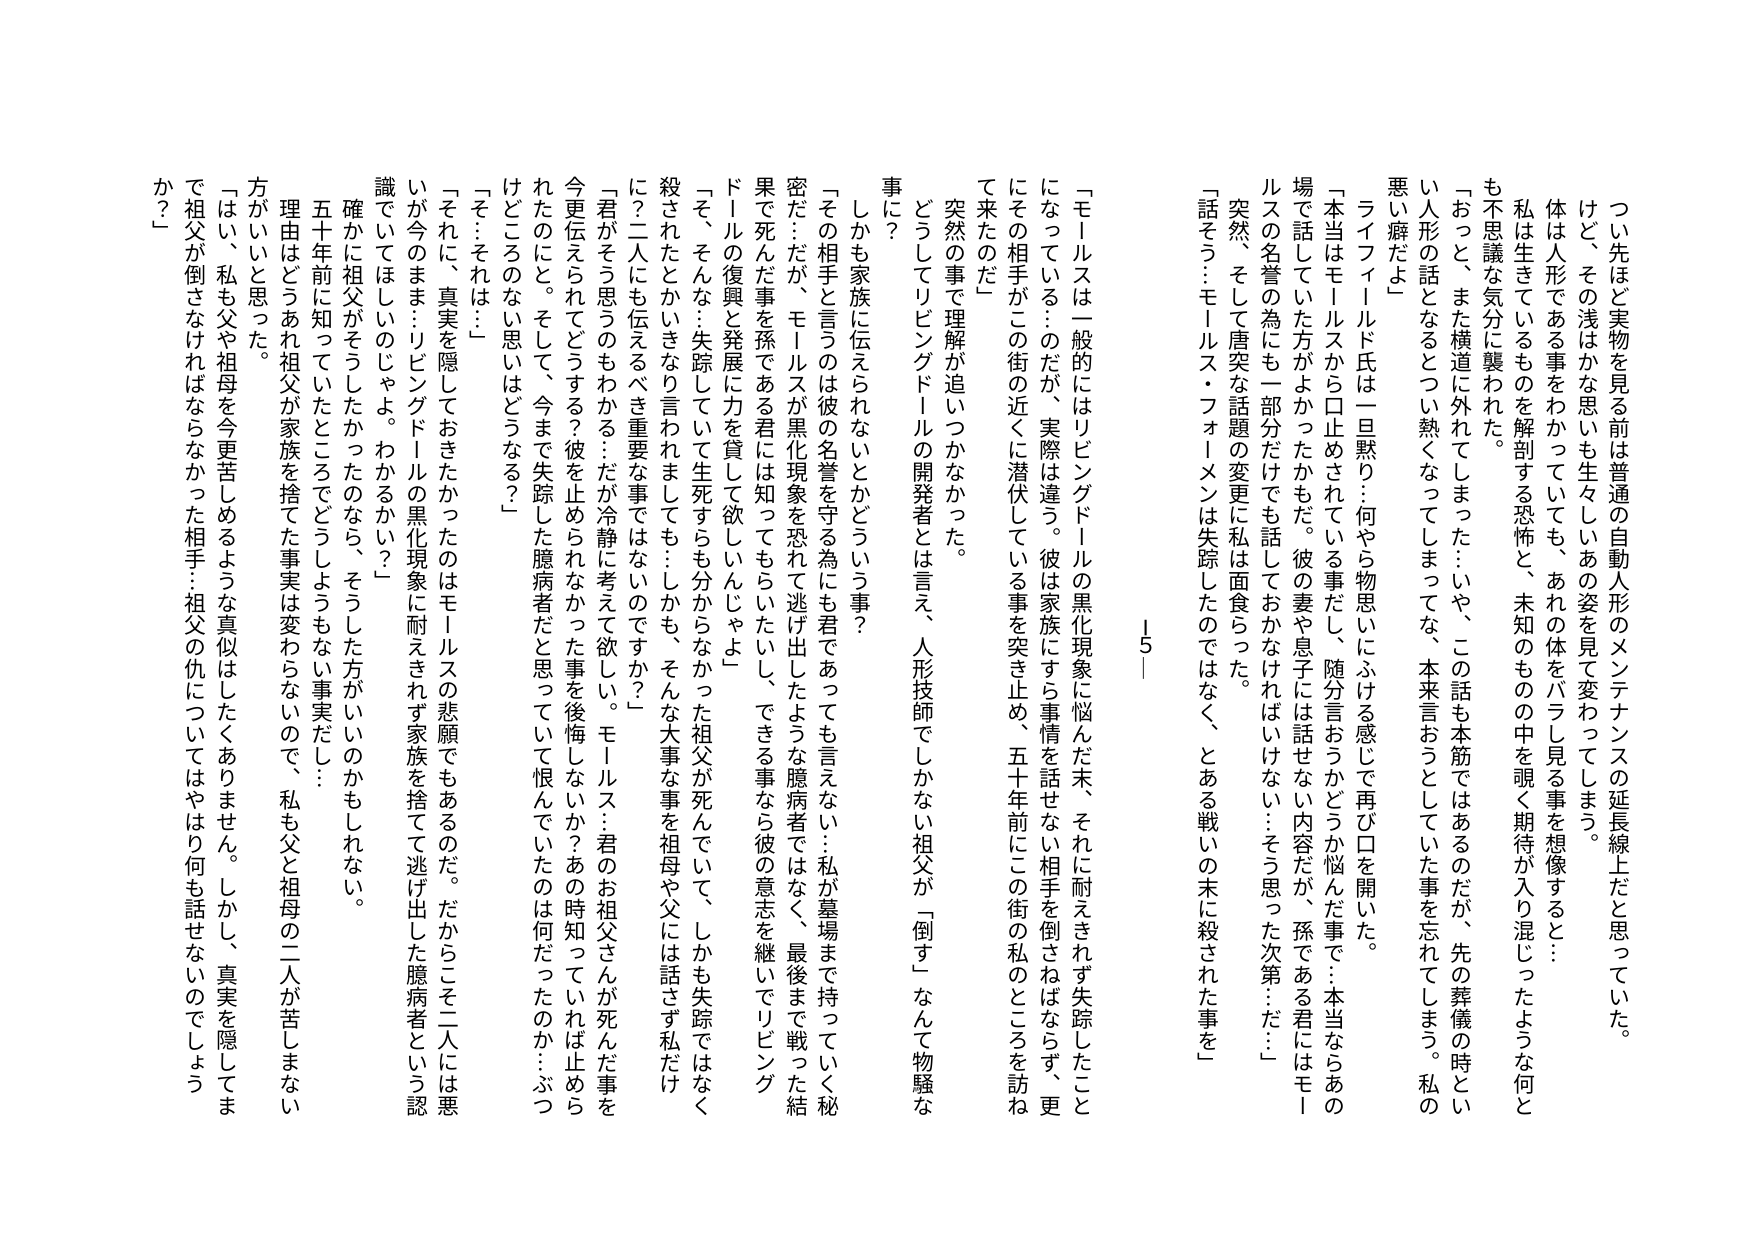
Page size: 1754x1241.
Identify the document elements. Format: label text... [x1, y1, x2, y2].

text どうしてリビングドールの開発者とは言え、人形技師でしかない祖父が「倒す」なんて物騒な事に？ [876, 176, 940, 1122]
text 「そ…それは…」 [465, 176, 496, 1122]
text 「その相手と言うのは彼の名誉を守る為にも君であっても言えない…私が墓場まで持っていく秘密だ…だが、モールスが黒化現象を恐れて逃げ出したような臆病者ではなく、最後まで戦った結果で死んだ事を孫である君には知ってもらいたいし、できる事なら彼の意志を継いでリビングドールの復興と発展に力を貸して欲しいんじゃよ」 [718, 176, 845, 1122]
text 「君がそう思うのもわかる…だが冷静に考えて欲しい。モールス…君のお祖父さんが死んだ事を今更伝えられてどうする？彼を止められなかった事を後悔しないか？あの時知っていれば止められたのにと。そして、今まで失踪した臆病者だと思っていて恨んでいたのは何だったのか…ぶつけどころのない思いはどうなる？」 [496, 176, 623, 1122]
text 「話そう…モールス・フォーメンは失踪したのではなく、とある戦いの末に殺された事を」 [1192, 176, 1224, 1122]
text つい先ほど実物を見る前は普通の自動人形のメンテナンスの延長線上だと思っていた。 [1604, 176, 1636, 1122]
text 突然の事で理解が追いつかなかった。 [940, 176, 971, 1122]
text 「それに、真実を隠しておきたかったのはモールスの悲願でもあるのだ。だからこそ二人には悪いが今のまま…リビングドールの黒化現象に耐えきれず家族を捨てて逃げ出した臆病者という認識でいてほしいのじゃよ。わかるかい？」 [370, 176, 465, 1122]
text 「おっと、また横道に外れてしまった…いや、この話も本筋ではあるのだが、先の葬儀の時といい人形の話となるとつい熱くなってしまってな、本来言おうとしていた事を忘れてしまう。私の悪い癖だよ」 [1382, 176, 1477, 1122]
text けど、その浅はかな思いも生々しいあの姿を見て変わってしまう。 [1572, 176, 1604, 1122]
text ライフィールド氏は一旦黙り…何やら物思いにふける感じで再び口を開いた。 [1351, 176, 1382, 1122]
text 「モールスは一般的にはリビングドールの黒化現象に悩んだ末、それに耐えきれず失踪したことになっている…のだが、実際は違う。彼は家族にすら事情を話せない相手を倒さねばならず、更にその相手がこの街の近くに潜伏している事を突き止め、五十年前にこの街の私のところを訪ねて来たのだ」 [971, 176, 1098, 1122]
text 体は人形である事をわかっていても、あれの体をバラし見る事を想像すると… [1541, 176, 1572, 1122]
text 突然、そして唐突な話題の変更に私は面食らった。 [1224, 176, 1256, 1122]
text ─５─ [1130, 176, 1164, 1122]
text 私は生きているものを解剖する恐怖と、未知のものの中を覗く期待が入り混じったような何とも不思議な気分に襲われた。 [1477, 176, 1541, 1122]
text 「本当はモールスから口止めされている事だし、随分言おうかどうか悩んだ事で…本当ならあの場で話していた方がよかったかもだ。彼の妻や息子には話せない内容だが、孫である君にはモールスの名誉の為にも一部分だけでも話しておかなければいけない…そう思った次第…だ…」 [1256, 176, 1351, 1122]
text しかも家族に伝えられないとかどういう事？ [845, 176, 876, 1122]
text 理由はどうあれ祖父が家族を捨てた事実は変わらないので、私も父と祖母の二人が苦しまない方がいいと思った。 [243, 176, 306, 1122]
text 「はい、私も父や祖母を今更苦しめるような真似はしたくありません。しかし、真実を隠してまで祖父が倒さなければならなかった相手…祖父の仇についてはやはり何も話せないのでしょうか？」 [148, 176, 243, 1122]
text 五十年前に知っていたところでどうしようもない事実だし… [306, 176, 338, 1122]
text 確かに祖父がそうしたかったのなら、そうした方がいいのかもしれない。 [338, 176, 370, 1122]
text 「そ、そんな…失踪していて生死すらも分からなかった祖父が死んでいて、しかも失踪ではなく殺されたとかいきなり言われましても…しかも、そんな大事な事を祖母や父には話さず私だけに？二人にも伝えるべき重要な事ではないのですか？」 [623, 176, 718, 1122]
